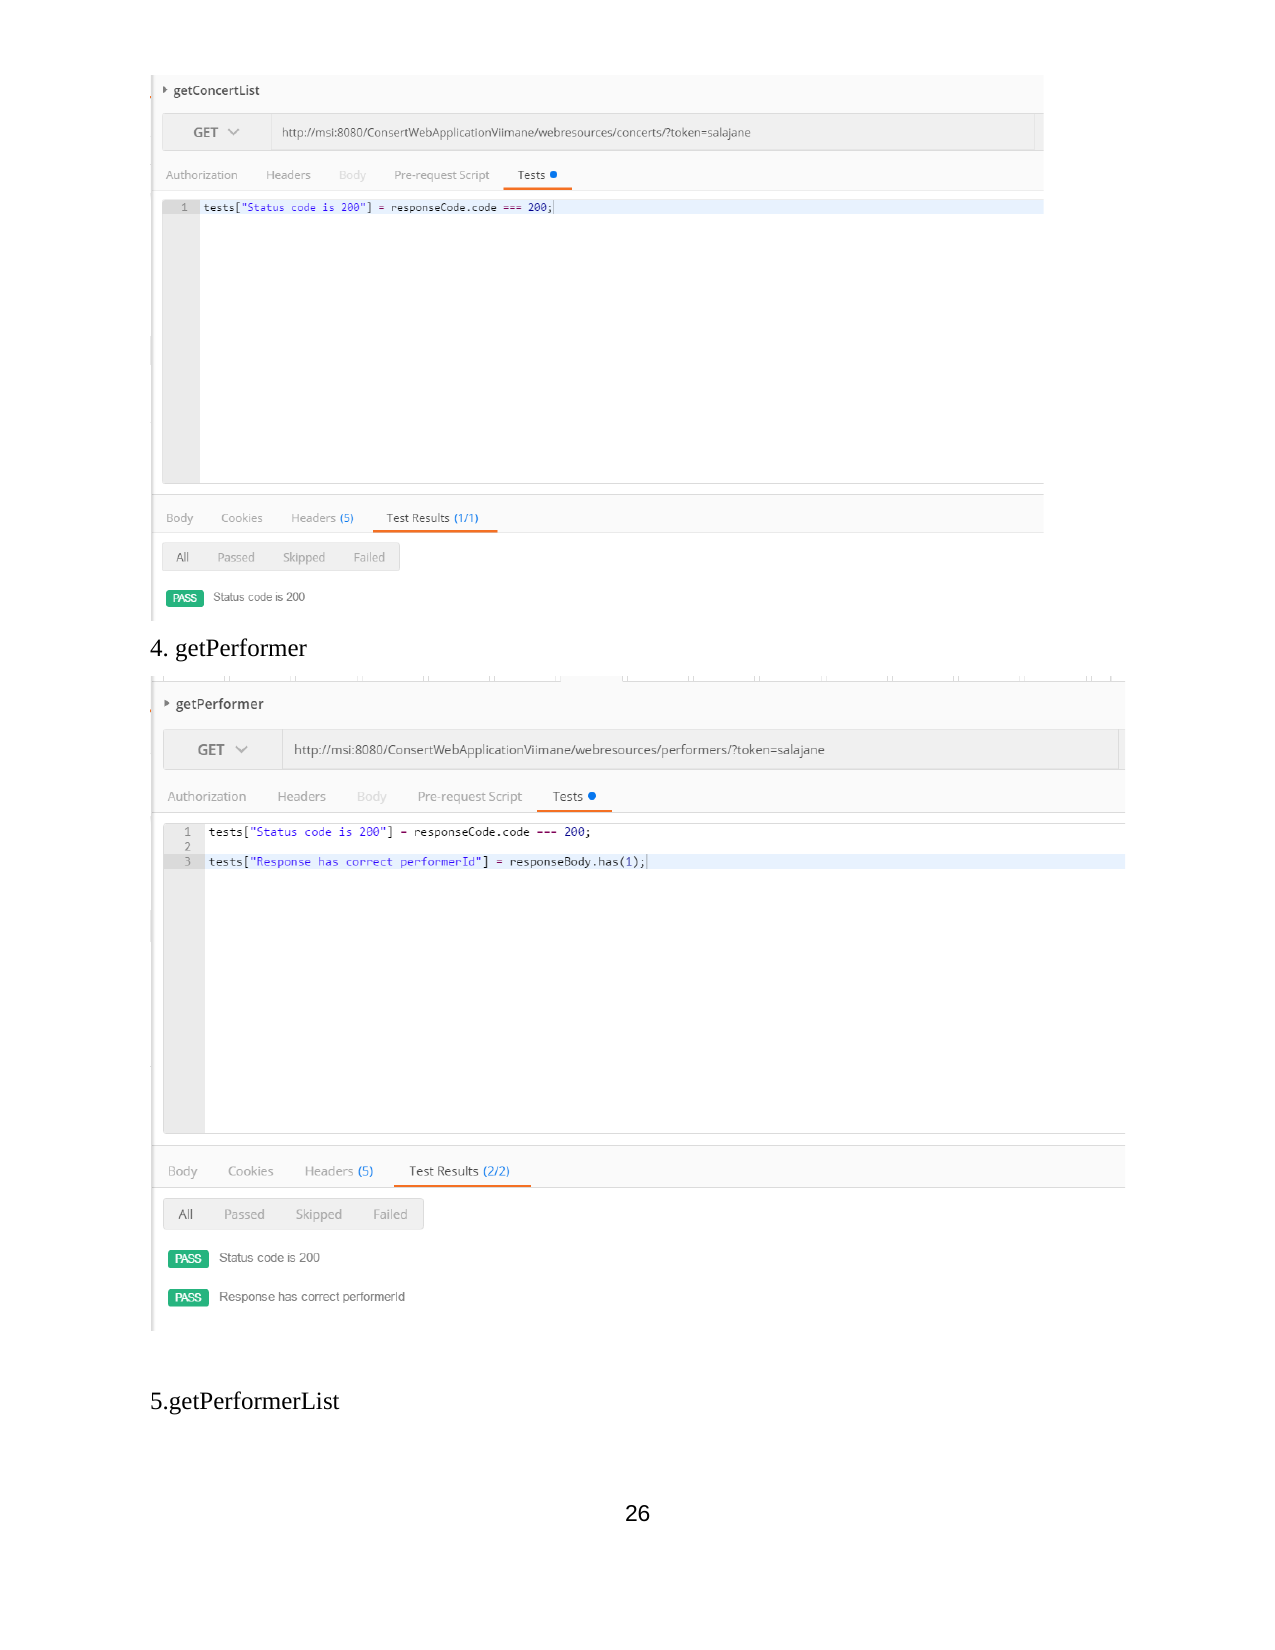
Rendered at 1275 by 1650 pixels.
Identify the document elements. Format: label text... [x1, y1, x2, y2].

text 5.getPerformerList [150, 1386, 1125, 1415]
text 4. getPerformer [150, 633, 1125, 662]
